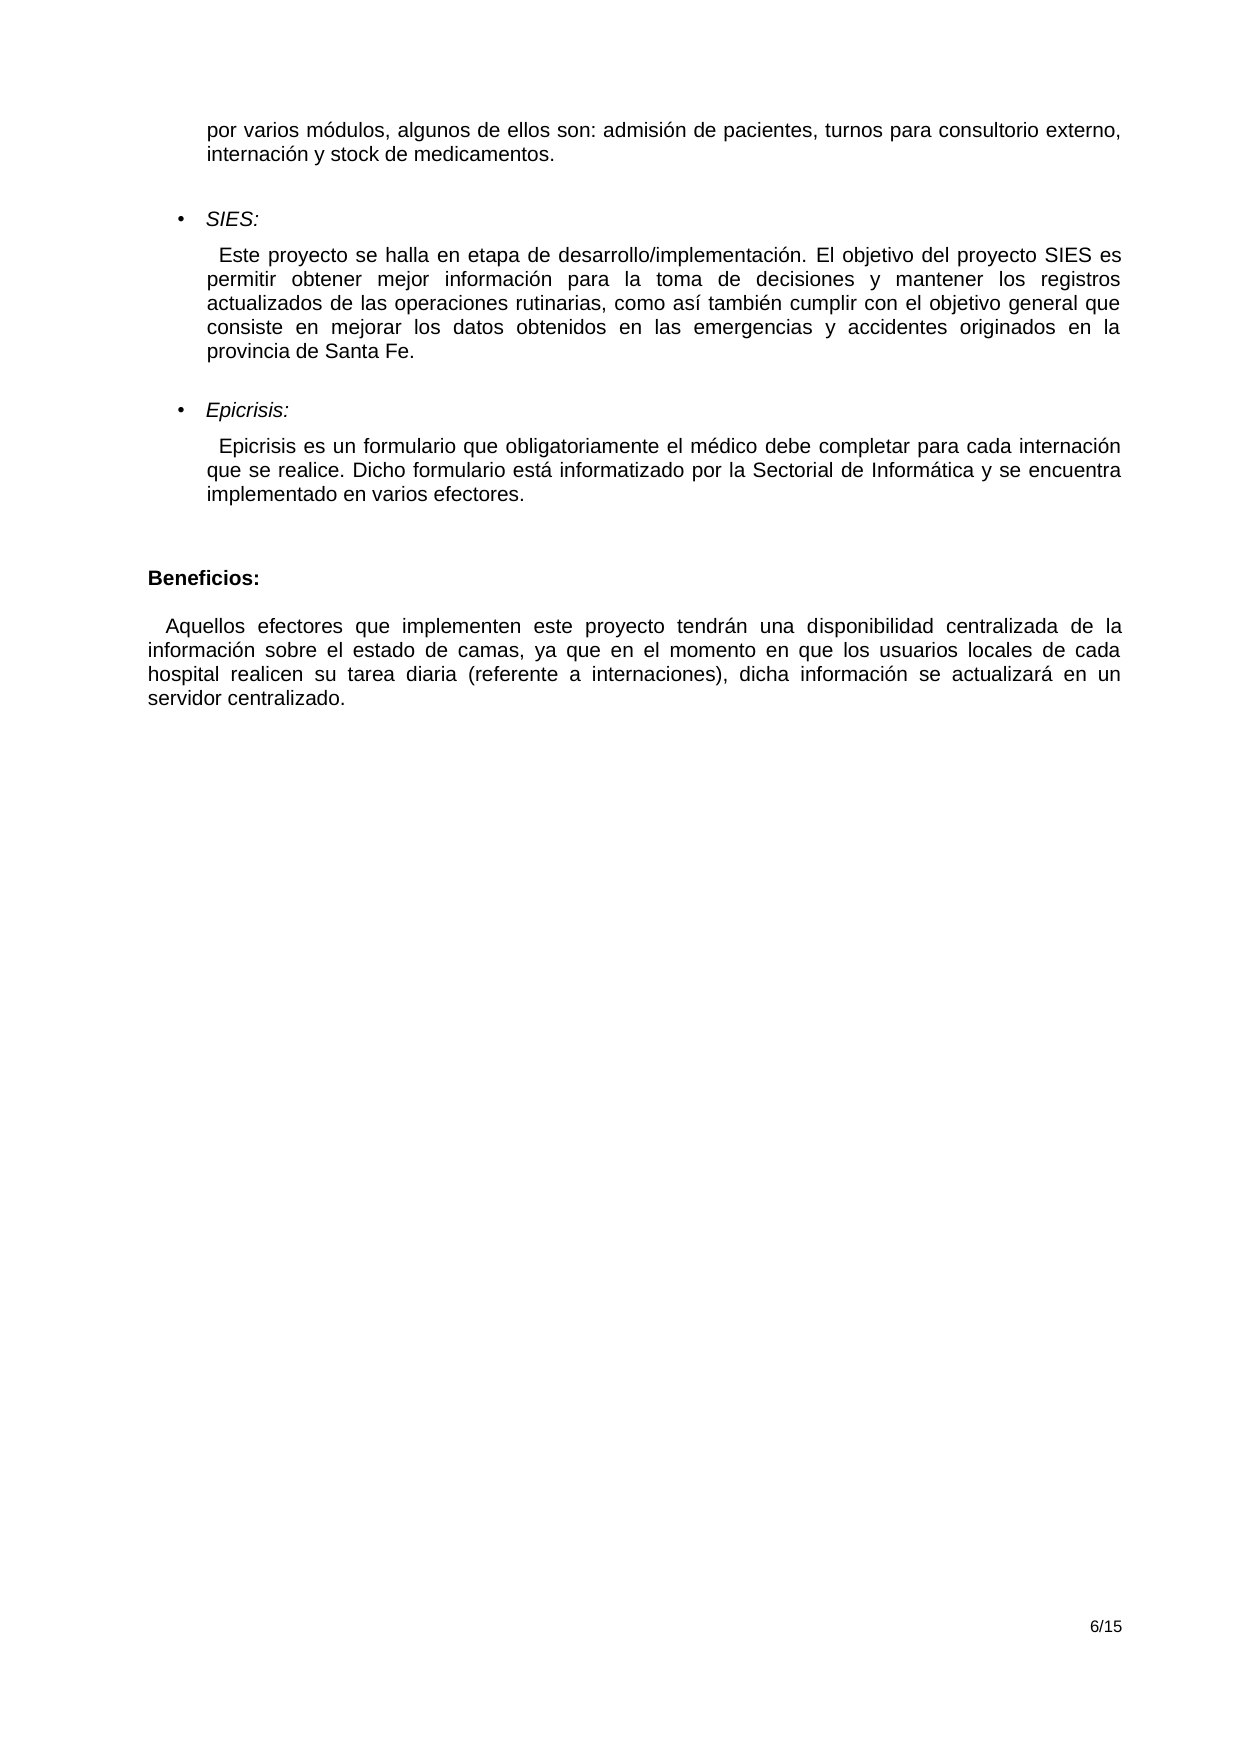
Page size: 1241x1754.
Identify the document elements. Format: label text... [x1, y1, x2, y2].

text Aquellos efectores que implementen este proyecto tendrán una disponibilidad centralizada de la información sobre el estado de camas, ya que en el momento en que los usuarios locales de cada hospital realicen su tarea diaria (referente a internaciones), dicha información se actualizará en un servidor centralizado. [148, 614, 1122, 709]
list Epicrisis: [177, 398, 1122, 422]
text Beneficios: [130, 566, 1122, 590]
text Este proyecto se halla en etapa de desarrollo/implementación. El objetivo del proyecto SIES es permitir obtener mejor información para la toma de decisiones y mantener los registros actualizados de las operaciones rutinarias, como así también cumplir con el objetivo general que consiste en mejorar los datos obtenidos en las emergencias y accidentes originados en la provincia de Santa Fe. [207, 243, 1122, 362]
list SIES: [177, 207, 1122, 231]
text por varios módulos, algunos de ellos son: admisión de pacientes, turnos para consultorio externo, internación y stock de medicamentos. [207, 118, 1122, 166]
text Epicrisis es un formulario que obligatoriamente el médico debe completar para cada internación que se realice. Dicho formulario está informatizado por la Sectorial de Informática y se encuentra implementado en varios efectores. [207, 434, 1122, 506]
